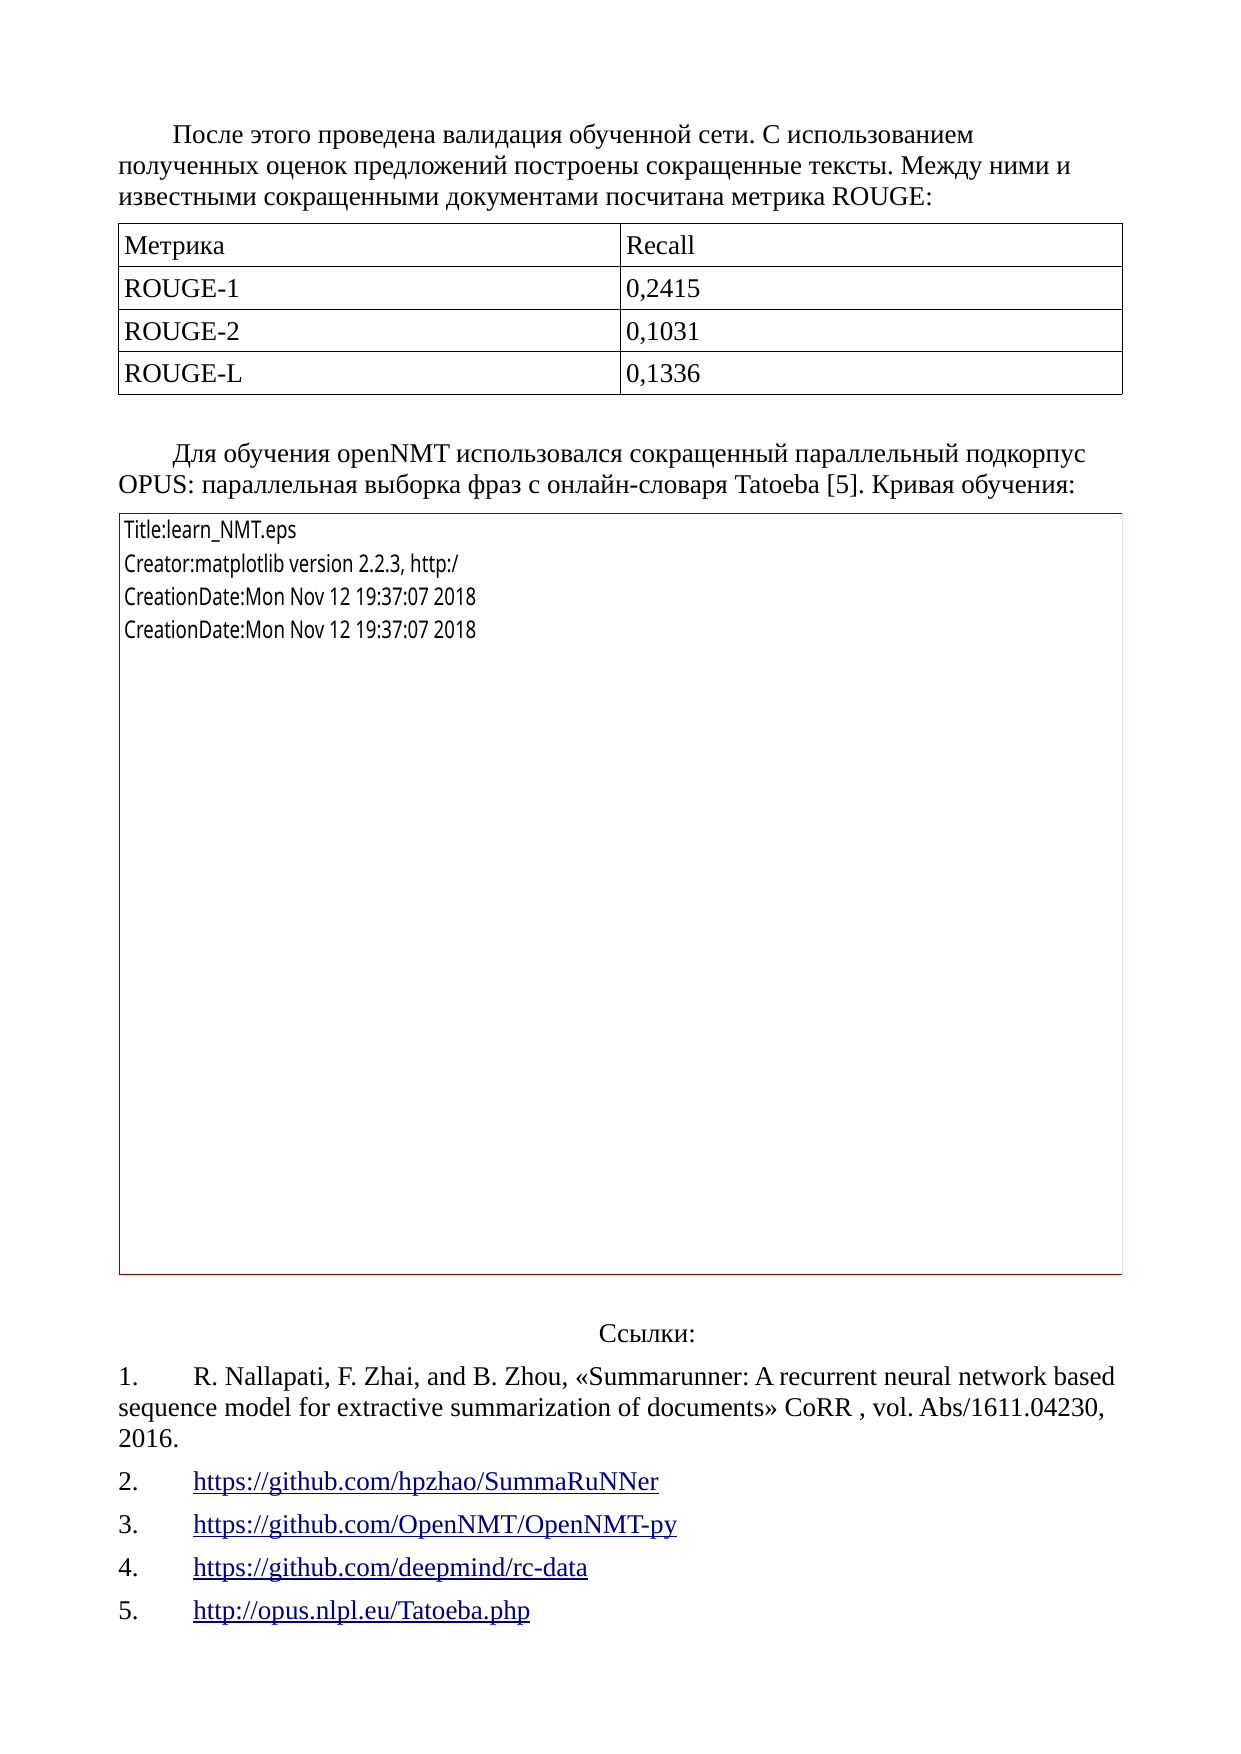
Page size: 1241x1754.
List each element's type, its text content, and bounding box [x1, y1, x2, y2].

table_header Recall [621, 224, 1122, 266]
table_cell 0,1336 [621, 352, 1122, 394]
table_cell ROUGE-1 [119, 267, 620, 309]
list https://github.com/OpenNMT/OpenNMT-py [118, 1508, 1122, 1539]
text После этого проведена валидация обученной сети. С использованием полученных оценок предложений построены сокращенные тексты. Между ними и известными сокращенными документами посчитана метрика ROUGE: [118, 118, 1122, 212]
list https://github.com/hpzhao/SummaRuNNer [118, 1466, 1122, 1497]
table_cell 0,1031 [621, 310, 1122, 351]
table_cell ROUGE-L [119, 352, 620, 394]
table_cell 0,2415 [621, 267, 1122, 309]
list https://github.com/deepmind/rc-data [118, 1551, 1122, 1582]
list http://opus.nlpl.eu/Tatoeba.php [118, 1594, 1122, 1625]
text Ссылки: [118, 1317, 1122, 1348]
table_header Метрика [119, 224, 620, 266]
list R. Nallapati, F. Zhai, and B. Zhou, «Summarunner: A recurrent neural network based sequence model for extractive summarization of documents» CoRR , vol. Abs/1611.04230, 2016. [118, 1360, 1122, 1454]
text Для обучения openNMT использовался сокращенный параллельный подкорпус OPUS: параллельная выборка фраз с онлайн-словаря Tatoeba [5]. Кривая обучения: [118, 437, 1122, 499]
table_cell ROUGE-2 [119, 310, 620, 351]
